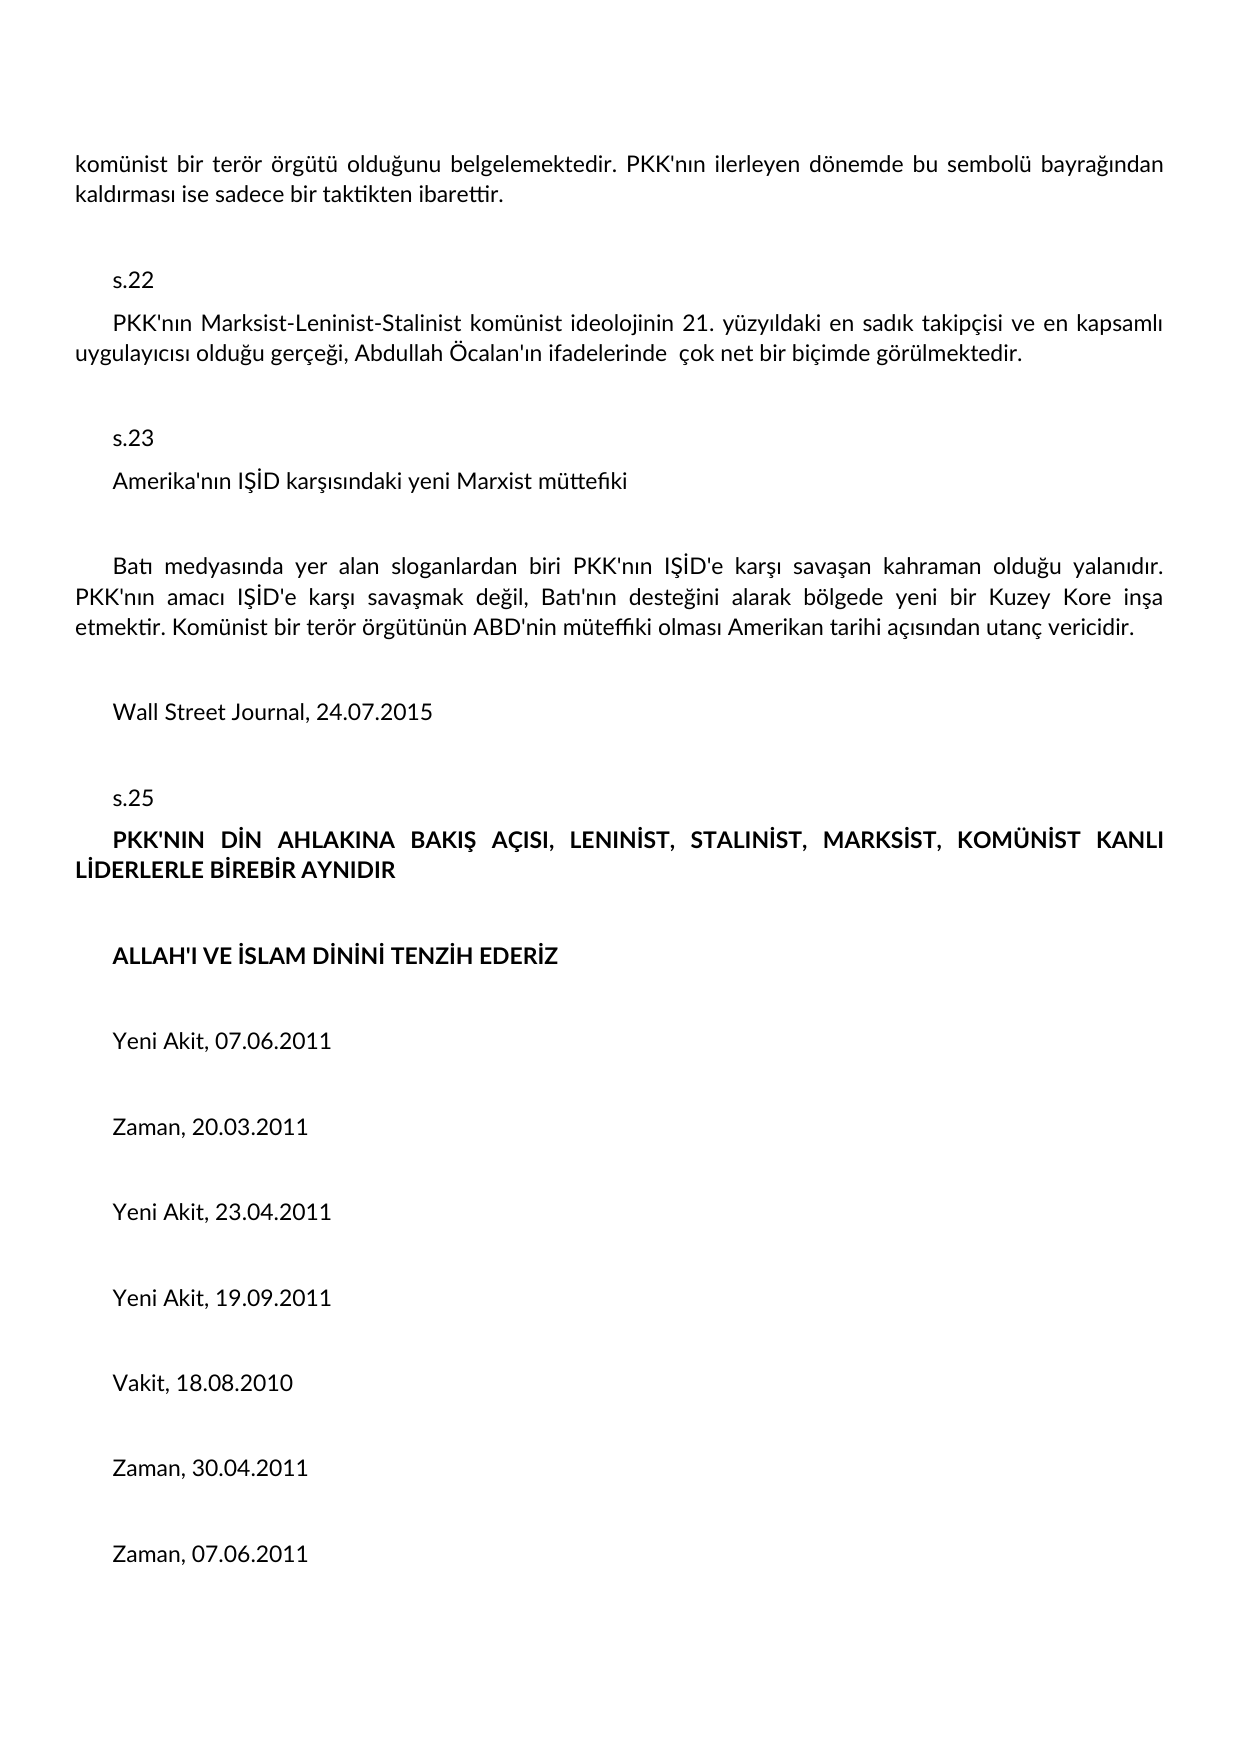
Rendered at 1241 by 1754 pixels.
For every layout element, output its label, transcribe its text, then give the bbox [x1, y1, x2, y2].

text PKK'NIN DİN AHLAKINA BAKIŞ AÇISI, LENINİST, STALINİST, MARKSİST, KOMÜNİST KANLI LİDERLERLE BİREBİR AYNIDIR [75, 826, 1165, 884]
text Yeni Akit, 19.09.2011 [75, 1283, 1165, 1311]
text Yeni Akit, 23.04.2011 [75, 1198, 1165, 1225]
text s.22 [75, 266, 1165, 293]
text Batı medyasında yer alan sloganlardan biri PKK'nın IŞİD'e karşı savaşan kahraman olduğu yalanıdır. PKK'nın amacı IŞİD'e karşı savaşmak değil, Batı'nın desteğini alarak bölgede yeni bir Kuzey Kore inşa etmektir. Komünist bir terör örgütünün ABD'nin müteffiki olması Amerikan tarihi açısından utanç vericidir. [75, 552, 1165, 640]
text Wall Street Journal, 24.07.2015 [75, 698, 1165, 725]
text Yeni Akit, 07.06.2011 [75, 1027, 1165, 1054]
text s.25 [75, 783, 1165, 811]
text Vakit, 18.08.2010 [75, 1369, 1165, 1396]
text Zaman, 20.03.2011 [75, 1112, 1165, 1140]
text ALLAH'I VE İSLAM DİNİNİ TENZİH EDERİZ [75, 942, 1165, 969]
text Amerika'nın IŞİD karşısındaki yeni Marxist müttefiki [75, 467, 1165, 494]
text s.23 [75, 424, 1165, 451]
text PKK'nın Marksist-Leninist-Stalinist komünist ideolojinin 21. yüzyıldaki en sadık takipçisi ve en kapsamlı uygulayıcısı olduğu gerçeği, Abdullah Öcalan'ın ifadelerinde çok net bir biçimde görülmektedir. [75, 308, 1165, 366]
text komünist bir terör örgütü olduğunu belgelemektedir. PKK'nın ilerleyen dönemde bu sembolü bayrağından kaldırması ise sadece bir taktikten ibarettir. [75, 150, 1165, 208]
text Zaman, 07.06.2011 [75, 1539, 1165, 1567]
text Zaman, 30.04.2011 [75, 1454, 1165, 1482]
